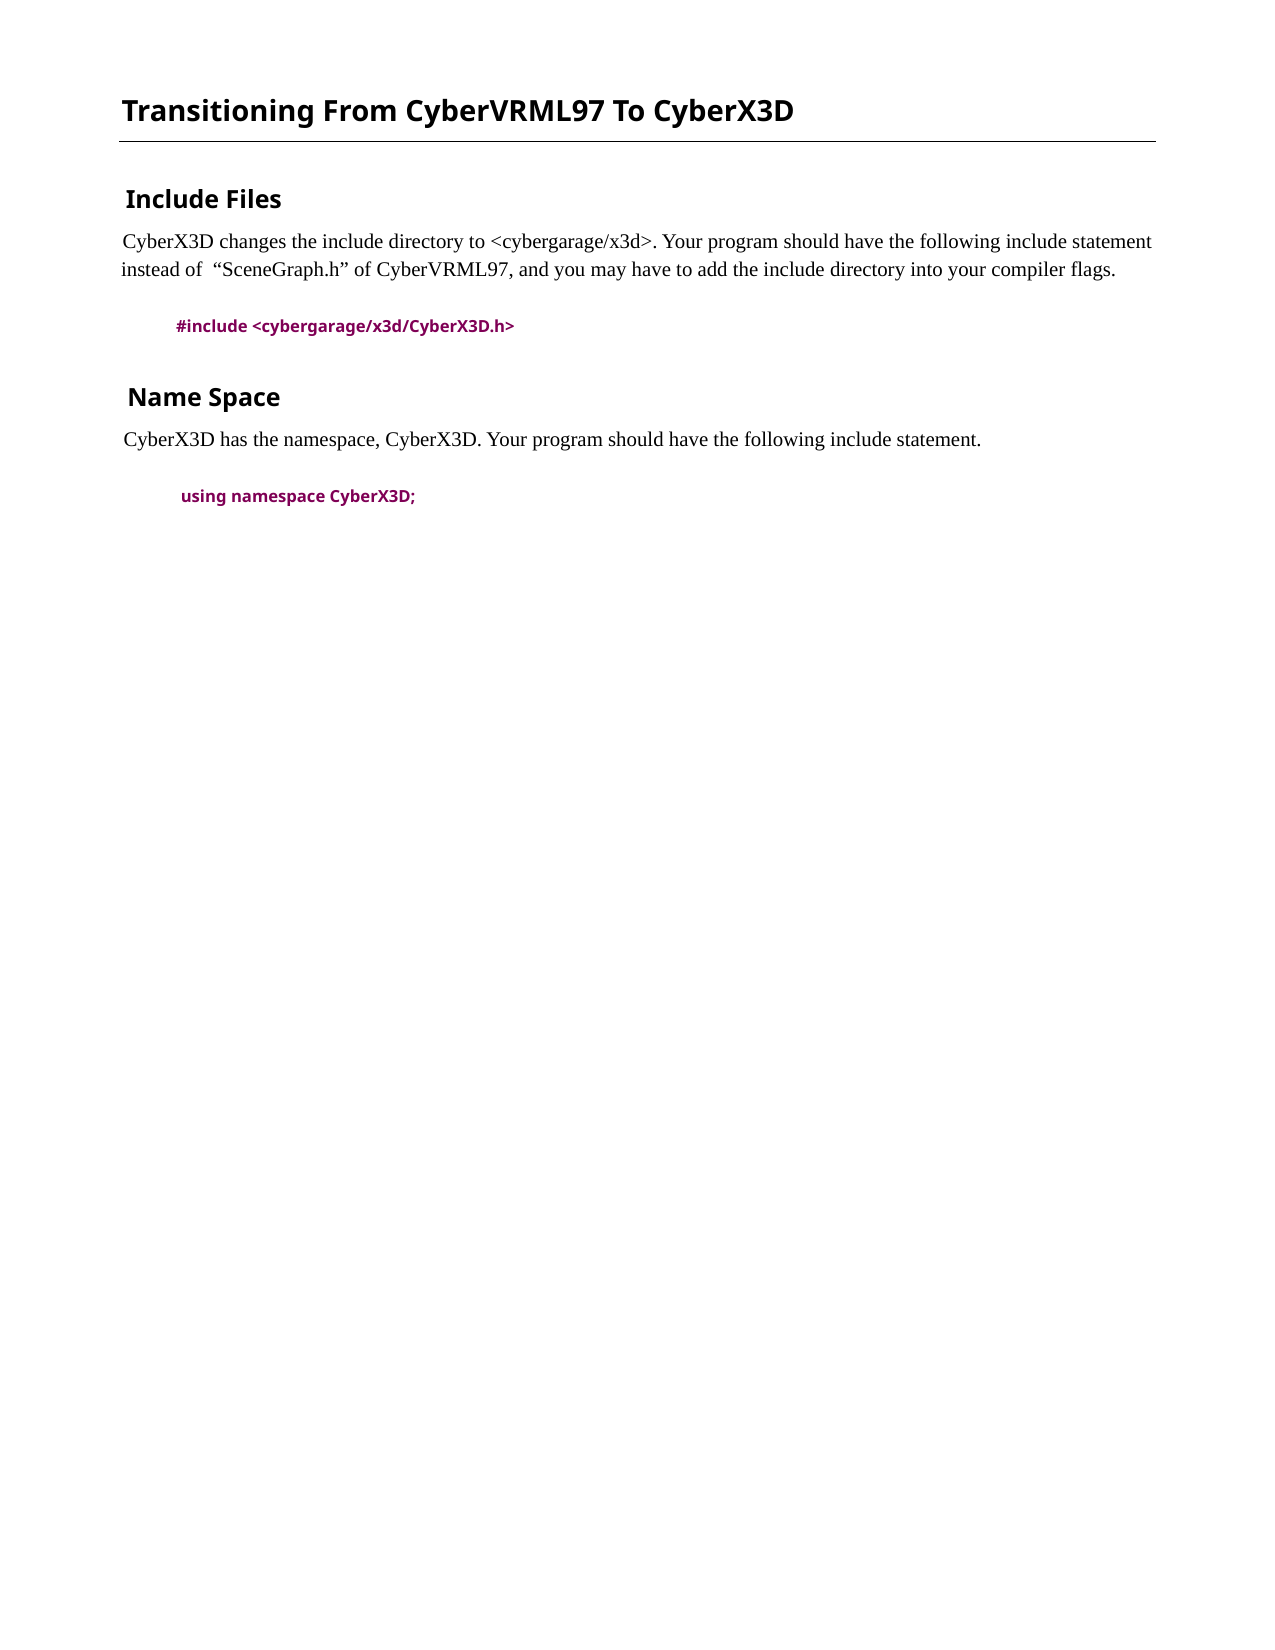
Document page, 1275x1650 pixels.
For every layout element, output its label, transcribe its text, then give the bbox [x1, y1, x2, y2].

text using namespace CyberX3D; [157, 482, 1156, 510]
text CyberX3D changes the include directory to <cybergarage/x3d>. Your program should have the following include statement instead of “SceneGraph.h” of CyberVRML97, and you may have to add the include directory into your compiler flags. [119, 227, 1156, 284]
text #include <cybergarage/x3d/CyberX3D.h> [157, 312, 1156, 340]
text CyberX3D has the namespace, CyberX3D. Your program should have the following include statement. [119, 425, 1156, 454]
subtitle Name Space [119, 369, 1156, 425]
subtitle Transitioning From CyberVRML97 To CyberX3D [119, 82, 1156, 141]
subtitle Include Files [119, 170, 1156, 227]
